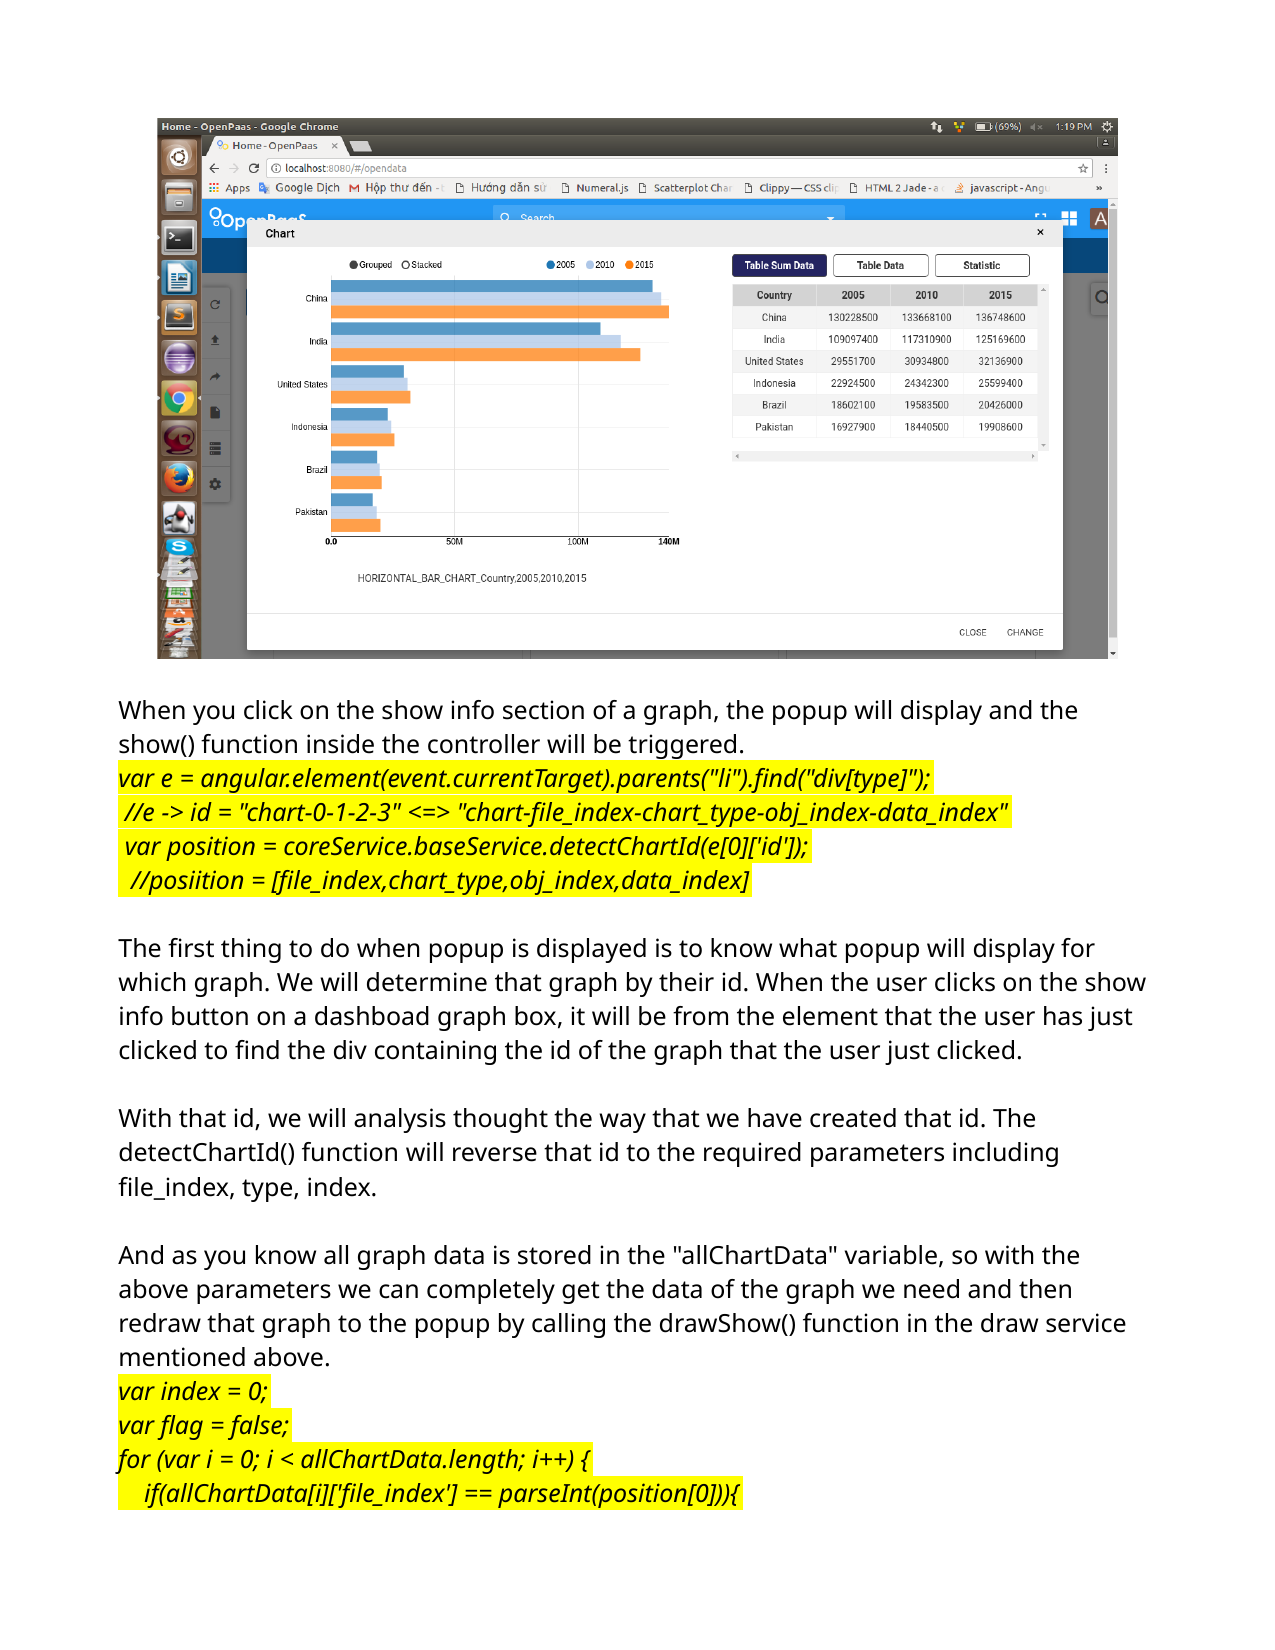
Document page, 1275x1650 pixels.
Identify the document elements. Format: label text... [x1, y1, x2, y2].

text var flag = false; [118, 1408, 1157, 1442]
text var position = coreService.baseService.detectChartId(e[0]['id']); [118, 828, 1157, 863]
text //e -> id = "chart-0-1-2-3" <=> "chart-file_index-chart_type-obj_index-data_index" [118, 794, 1157, 828]
text for (var i = 0; i < allChartData.length; i++) { [118, 1442, 1157, 1476]
text With that id, we will analysis thought the way that we have created that id. The detectChartId() function will reverse that id to the required parameters including file_index, type, index. [118, 1101, 1157, 1203]
text var e = angular.element(event.currentTarget).parents("li").find("div[type]"); [118, 760, 1157, 794]
text var index = 0; [118, 1373, 1157, 1408]
text When you click on the show info section of a graph, the popup will display and the show() function inside the controller will be triggered. [118, 692, 1157, 760]
text if(allChartData[i]['file_index'] == parseInt(position[0])){ [118, 1476, 1157, 1510]
text The first thing to do when popup is displayed is to know what popup will display for which graph. We will determine that graph by their id. When the user clicks on the show info button on a dashboad graph box, it will be from the element that the user has just clicked to find the div containing the id of the graph that the user just clicked. [118, 931, 1157, 1067]
text //posiition = [file_index,chart_type,obj_index,data_index] [118, 863, 1157, 897]
text And as you know all graph data is stored in the "allChartData" variable, so with the above parameters we can completely get the data of the graph we need and then redraw that graph to the popup by calling the drawShow() function in the draw service mentioned above. [118, 1237, 1157, 1373]
picture [157, 118, 1118, 659]
